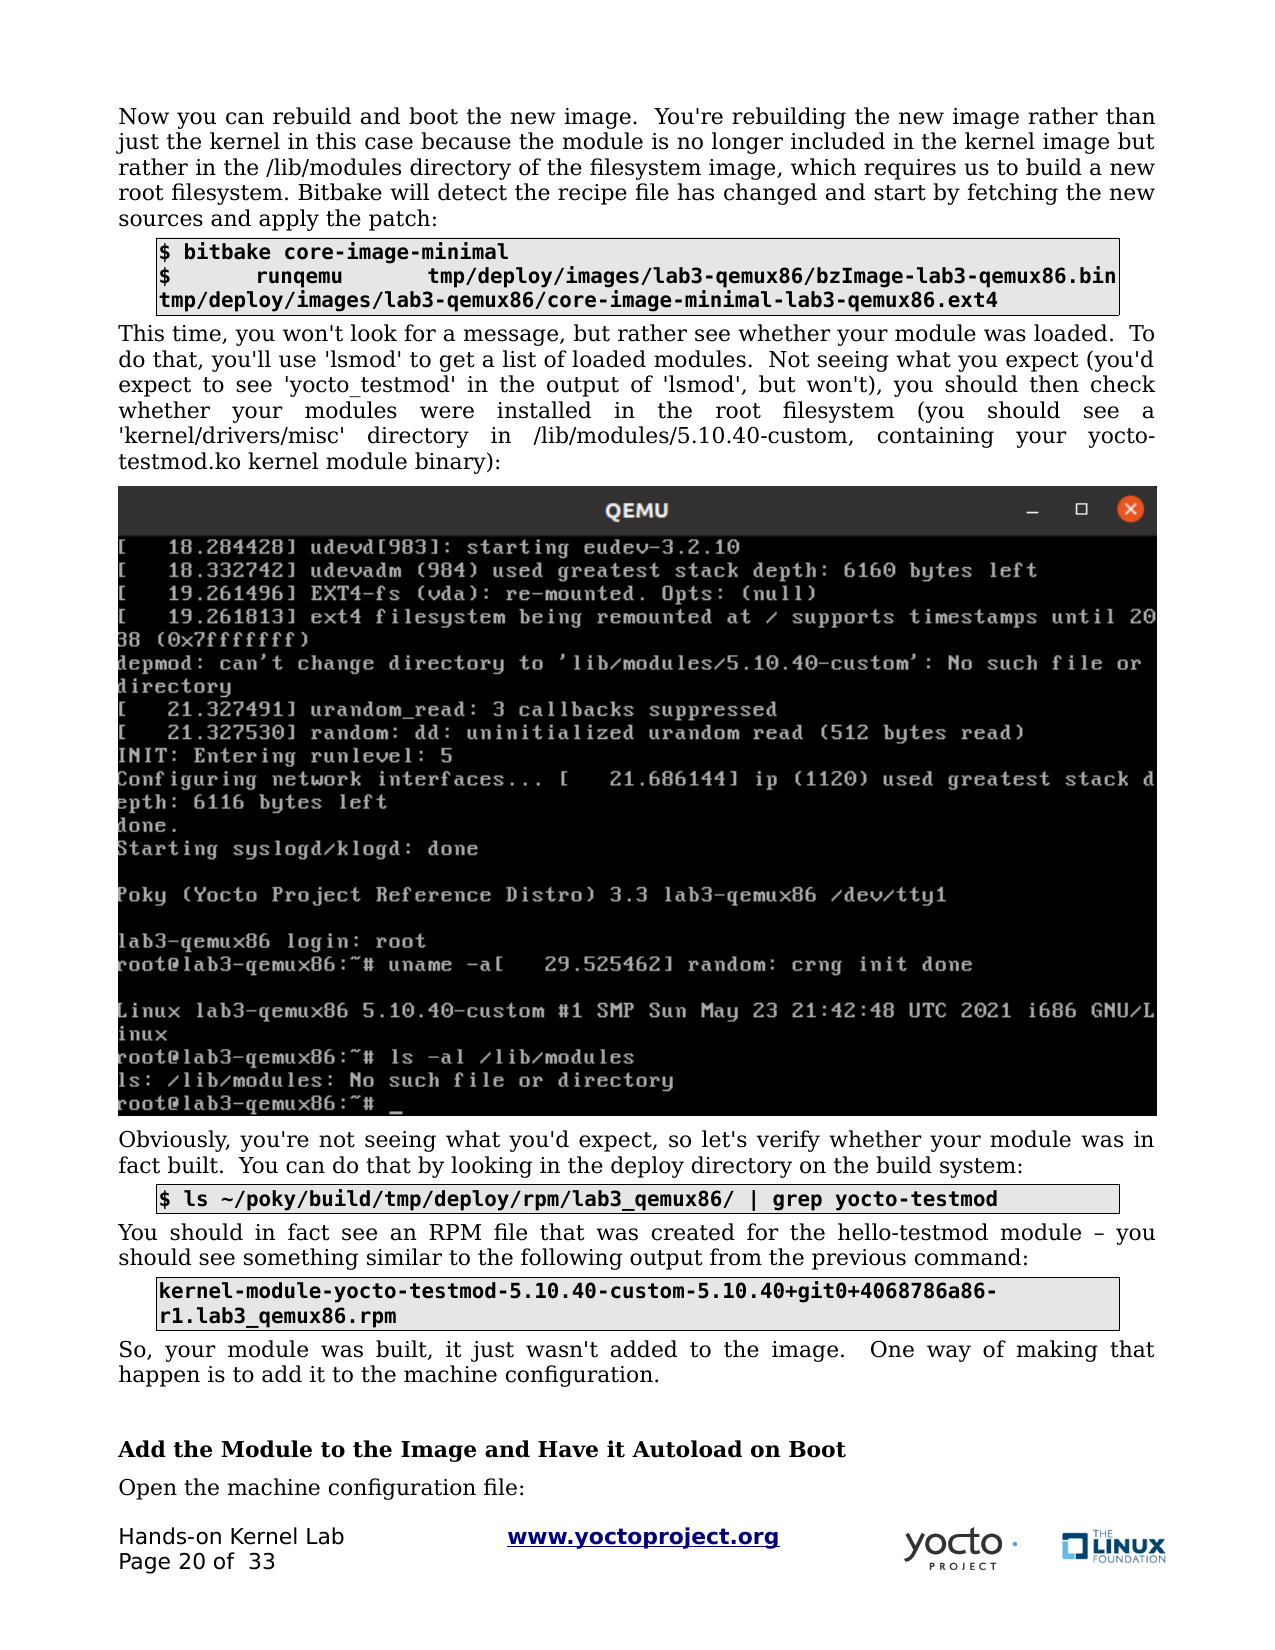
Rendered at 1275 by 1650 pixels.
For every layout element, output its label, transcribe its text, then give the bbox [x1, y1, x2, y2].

text Add the Module to the Image and Have it Autoload on Boot [118, 1437, 1157, 1463]
text Open the machine configuration file: [118, 1475, 1157, 1501]
text $ bitbake core-image-minimal [157, 239, 1119, 262]
text This time, you won't look for a message, but rather see whether your module was loaded. To do that, you'll use 'lsmod' to get a list of loaded modules. Not seeing what you expect (you'd expect to see 'yocto_testmod' in the output of 'lsmod', but won't), you should then check whether your modules were installed in the root filesystem (you should see a 'kernel/drivers/misc' directory in /lib/modules/5.10.40-custom, containing your yocto-testmod.ko kernel module binary): [118, 321, 1157, 474]
text kernel-module-yocto-testmod-5.10.40-custom-5.10.40+git0+4068786a86-r1.lab3_qemux86.rpm [157, 1278, 1119, 1330]
text $ ls ~/poky/build/tmp/deploy/rpm/lab3_qemux86/ | grep yocto-testmod [157, 1185, 1119, 1213]
text Obviously, you're not seeing what you'd expect, so let's verify whether your module was in fact built. You can do that by looking in the deploy directory on the build system: [118, 1127, 1157, 1178]
text $ runqemu tmp/deploy/images/lab3-qemux86/bzImage-lab3-qemux86.bin tmp/deploy/images/lab3-qemux86/core-image-minimal-lab3-qemux86.ext4 [157, 262, 1119, 315]
text So, your module was built, it just wasn't added to the image. One way of making that happen is to add it to the machine configuration. [118, 1337, 1157, 1388]
text You should in fact see an RPM file that was created for the hello-testmod module – you should see something similar to the following output from the previous command: [118, 1220, 1157, 1271]
text Now you can rebuild and boot the new image. You're rebuilding the new image rather than just the kernel in this case because the module is no longer included in the kernel image but rather in the /lib/modules directory of the filesystem image, which requires us to build a new root filesystem. Bitbake will detect the recipe file has changed and start by fetching the new sources and apply the patch: [118, 104, 1157, 231]
